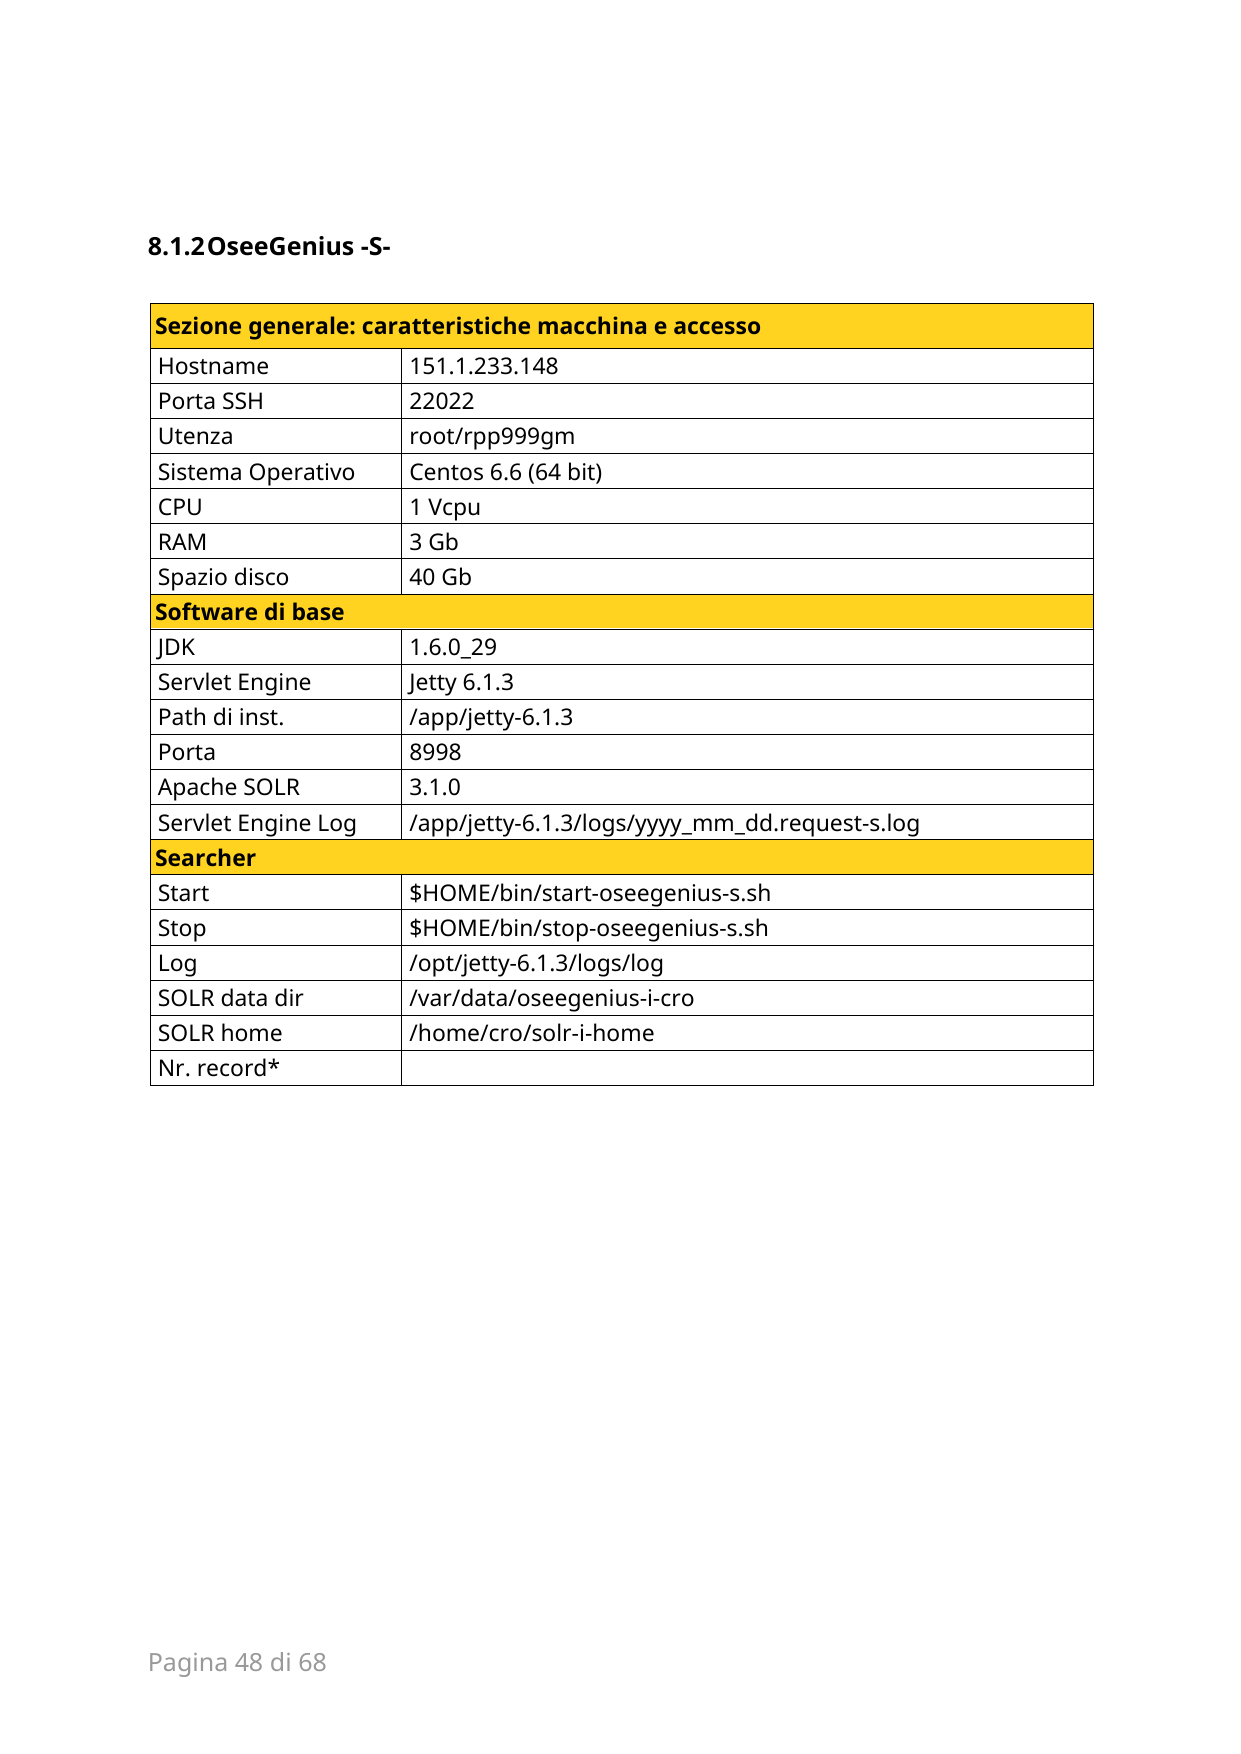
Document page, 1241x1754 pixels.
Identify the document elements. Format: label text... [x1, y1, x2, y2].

table_cell 3 Gb [402, 524, 1093, 558]
table_cell /var/data/oseegenius-i-cro [402, 981, 1093, 1015]
table_cell Hostname [151, 349, 401, 383]
table_cell /app/jetty-6.1.3/logs/yyyy_mm_dd.request-s.log [402, 805, 1093, 839]
table_cell 3.1.0 [402, 770, 1093, 804]
table_cell Log [151, 946, 401, 979]
table_cell root/rpp999gm [402, 419, 1093, 453]
table_cell 1 Vcpu [402, 489, 1093, 523]
table_header Sezione generale: caratteristiche macchina e accesso [151, 304, 1093, 348]
table_cell 40 Gb [402, 559, 1093, 593]
table_cell RAM [151, 524, 401, 558]
table_cell Software di base [151, 595, 1093, 628]
table_cell CPU [151, 489, 401, 523]
table_cell Start [151, 875, 401, 909]
table_cell /home/cro/solr-i-home [402, 1016, 1093, 1050]
table_cell Porta SSH [151, 384, 401, 418]
table_cell JDK [151, 630, 401, 664]
table_cell Path di inst. [151, 700, 401, 734]
table_cell Sistema Operativo [151, 454, 401, 488]
table_cell SOLR home [151, 1016, 401, 1050]
table_cell Spazio disco [151, 559, 401, 593]
table_cell Stop [151, 910, 401, 944]
table_cell Utenza [151, 419, 401, 453]
table_cell Searcher [151, 840, 1093, 874]
subtitle OseeGenius -S- [148, 228, 1093, 263]
table_cell [402, 1051, 1093, 1085]
table_cell /app/jetty-6.1.3 [402, 700, 1093, 734]
table_cell Porta [151, 735, 401, 769]
table_cell SOLR data dir [151, 981, 401, 1015]
table_cell /opt/jetty-6.1.3/logs/log [402, 946, 1093, 979]
table_cell 8998 [402, 735, 1093, 769]
table_cell Nr. record* [151, 1051, 401, 1085]
table_cell Centos 6.6 (64 bit) [402, 454, 1093, 488]
table_cell 151.1.233.148 [402, 349, 1093, 383]
table_cell $HOME/bin/start-oseegenius-s.sh [402, 875, 1093, 909]
table_cell Servlet Engine Log [151, 805, 401, 839]
table_cell $HOME/bin/stop-oseegenius-s.sh [402, 910, 1093, 944]
table_cell 1.6.0_29 [402, 630, 1093, 664]
table_cell Apache SOLR [151, 770, 401, 804]
table_cell 22022 [402, 384, 1093, 418]
table_cell Jetty 6.1.3 [402, 665, 1093, 699]
table_cell Servlet Engine [151, 665, 401, 699]
